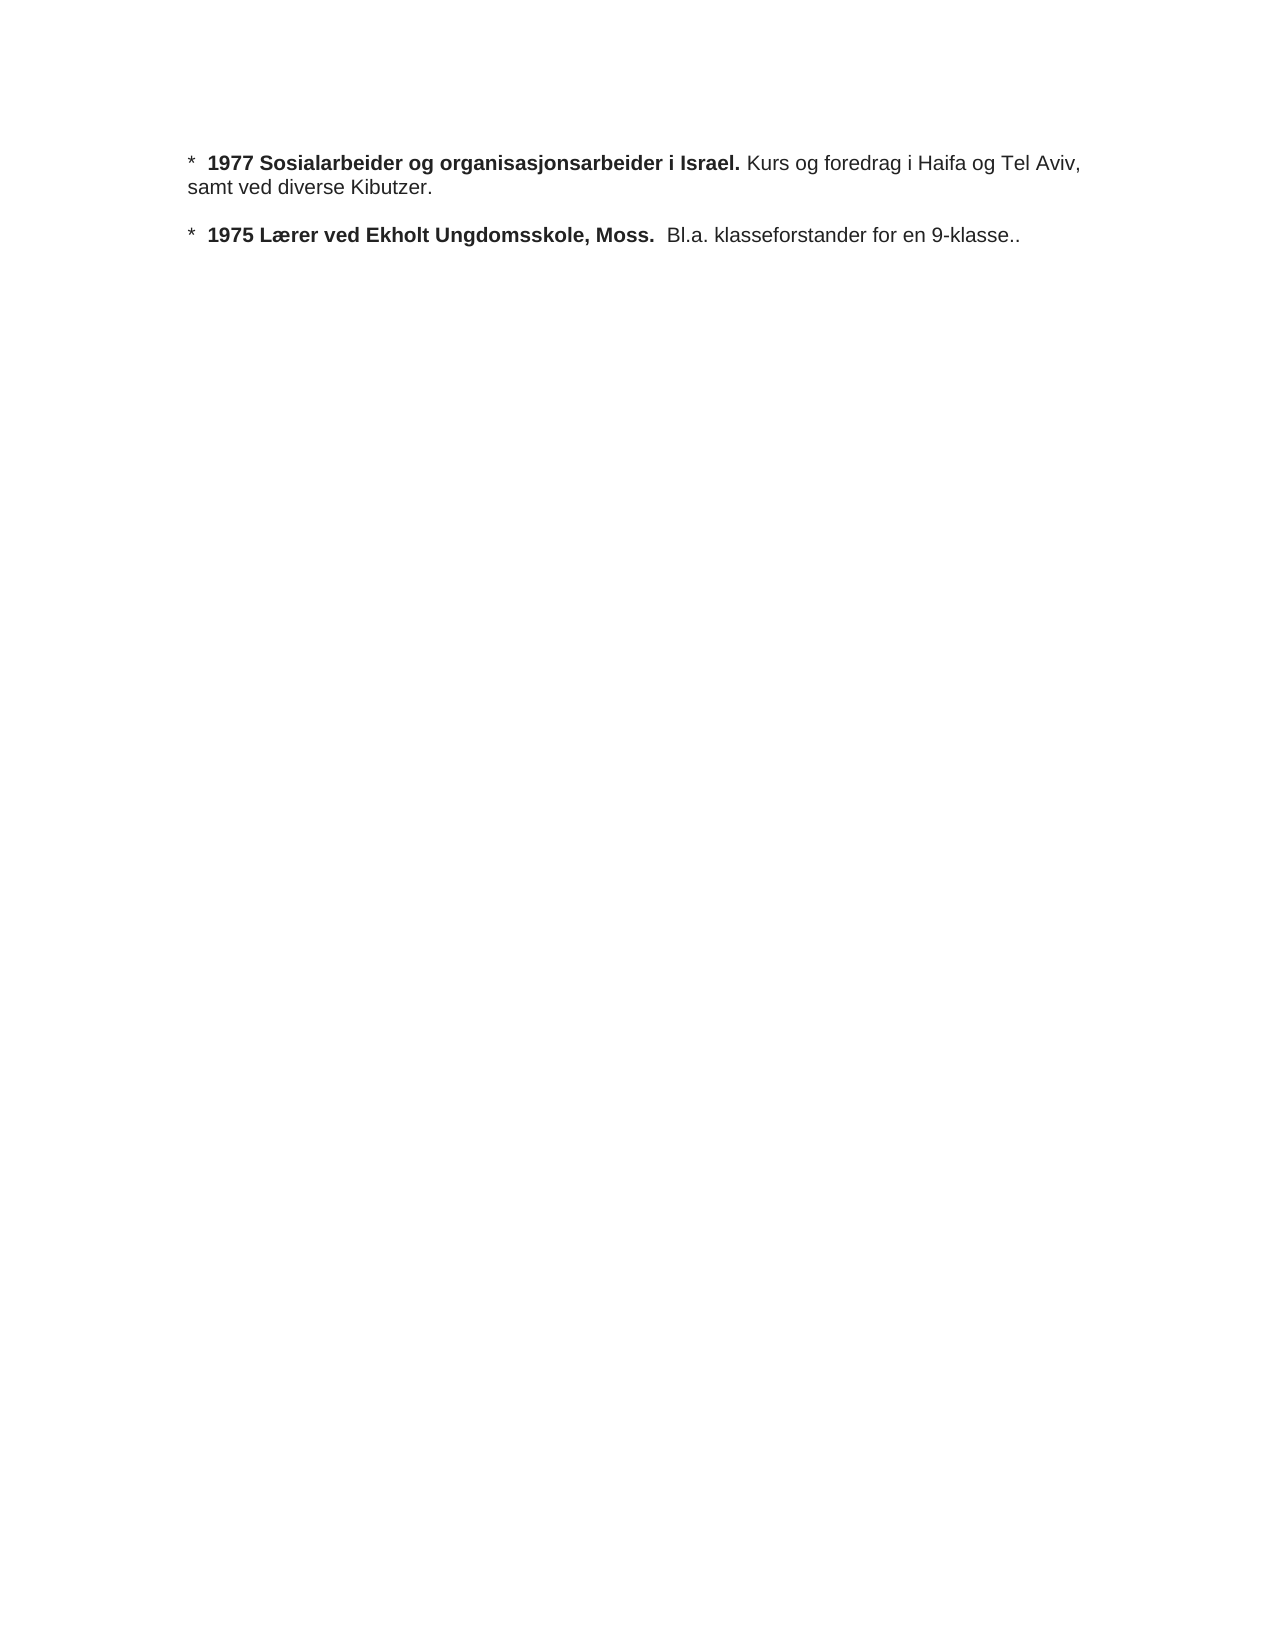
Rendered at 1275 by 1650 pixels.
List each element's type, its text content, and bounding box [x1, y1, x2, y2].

text * 1977 Sosialarbeider og organisasjonsarbeider i Israel. Kurs og foredrag i Haifa og Tel Aviv, samt ved diverse Kibutzer. * 1975 Lærer ved Ekholt Ungdomsskole, Moss. Bl.a. klasseforstander for en 9-klasse.. [187, 151, 1087, 299]
